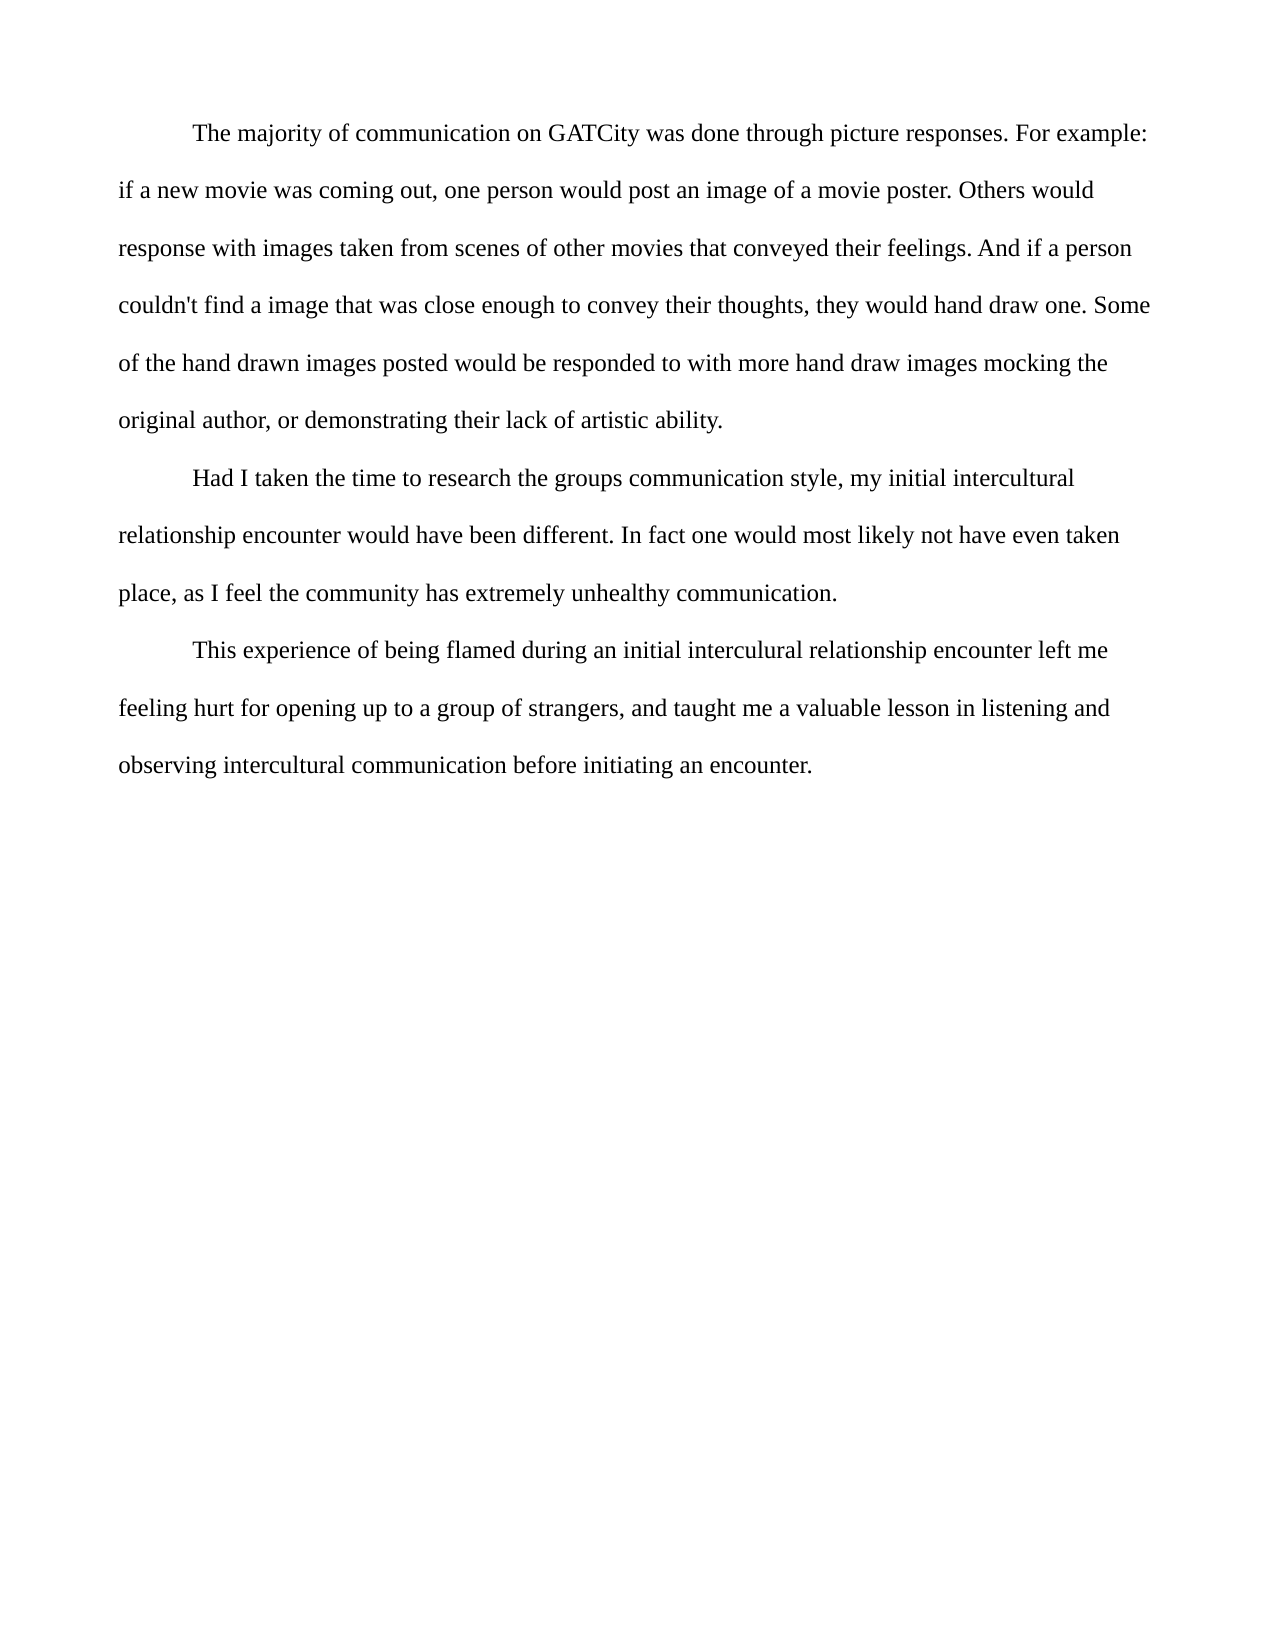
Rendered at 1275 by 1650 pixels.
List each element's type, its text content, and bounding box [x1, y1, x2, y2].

text Had I taken the time to research the groups communication style, my initial intercultural relationship encounter would have been different. In fact one would most likely not have even taken place, as I feel the community has extremely unhealthy communication. [118, 463, 1157, 607]
text The majority of communication on GATCity was done through picture responses. For example: if a new movie was coming out, one person would post an image of a movie poster. Others would response with images taken from scenes of other movies that conveyed their feelings. And if a person couldn't find a image that was close enough to convey their thoughts, they would hand draw one. Some of the hand drawn images posted would be responded to with more hand draw images mocking the original author, or demonstrating their lack of artistic ability. [118, 118, 1157, 434]
text This experience of being flamed during an initial interculural relationship encounter left me feeling hurt for opening up to a group of strangers, and taught me a valuable lesson in listening and observing intercultural communication before initiating an encounter. [118, 636, 1157, 779]
